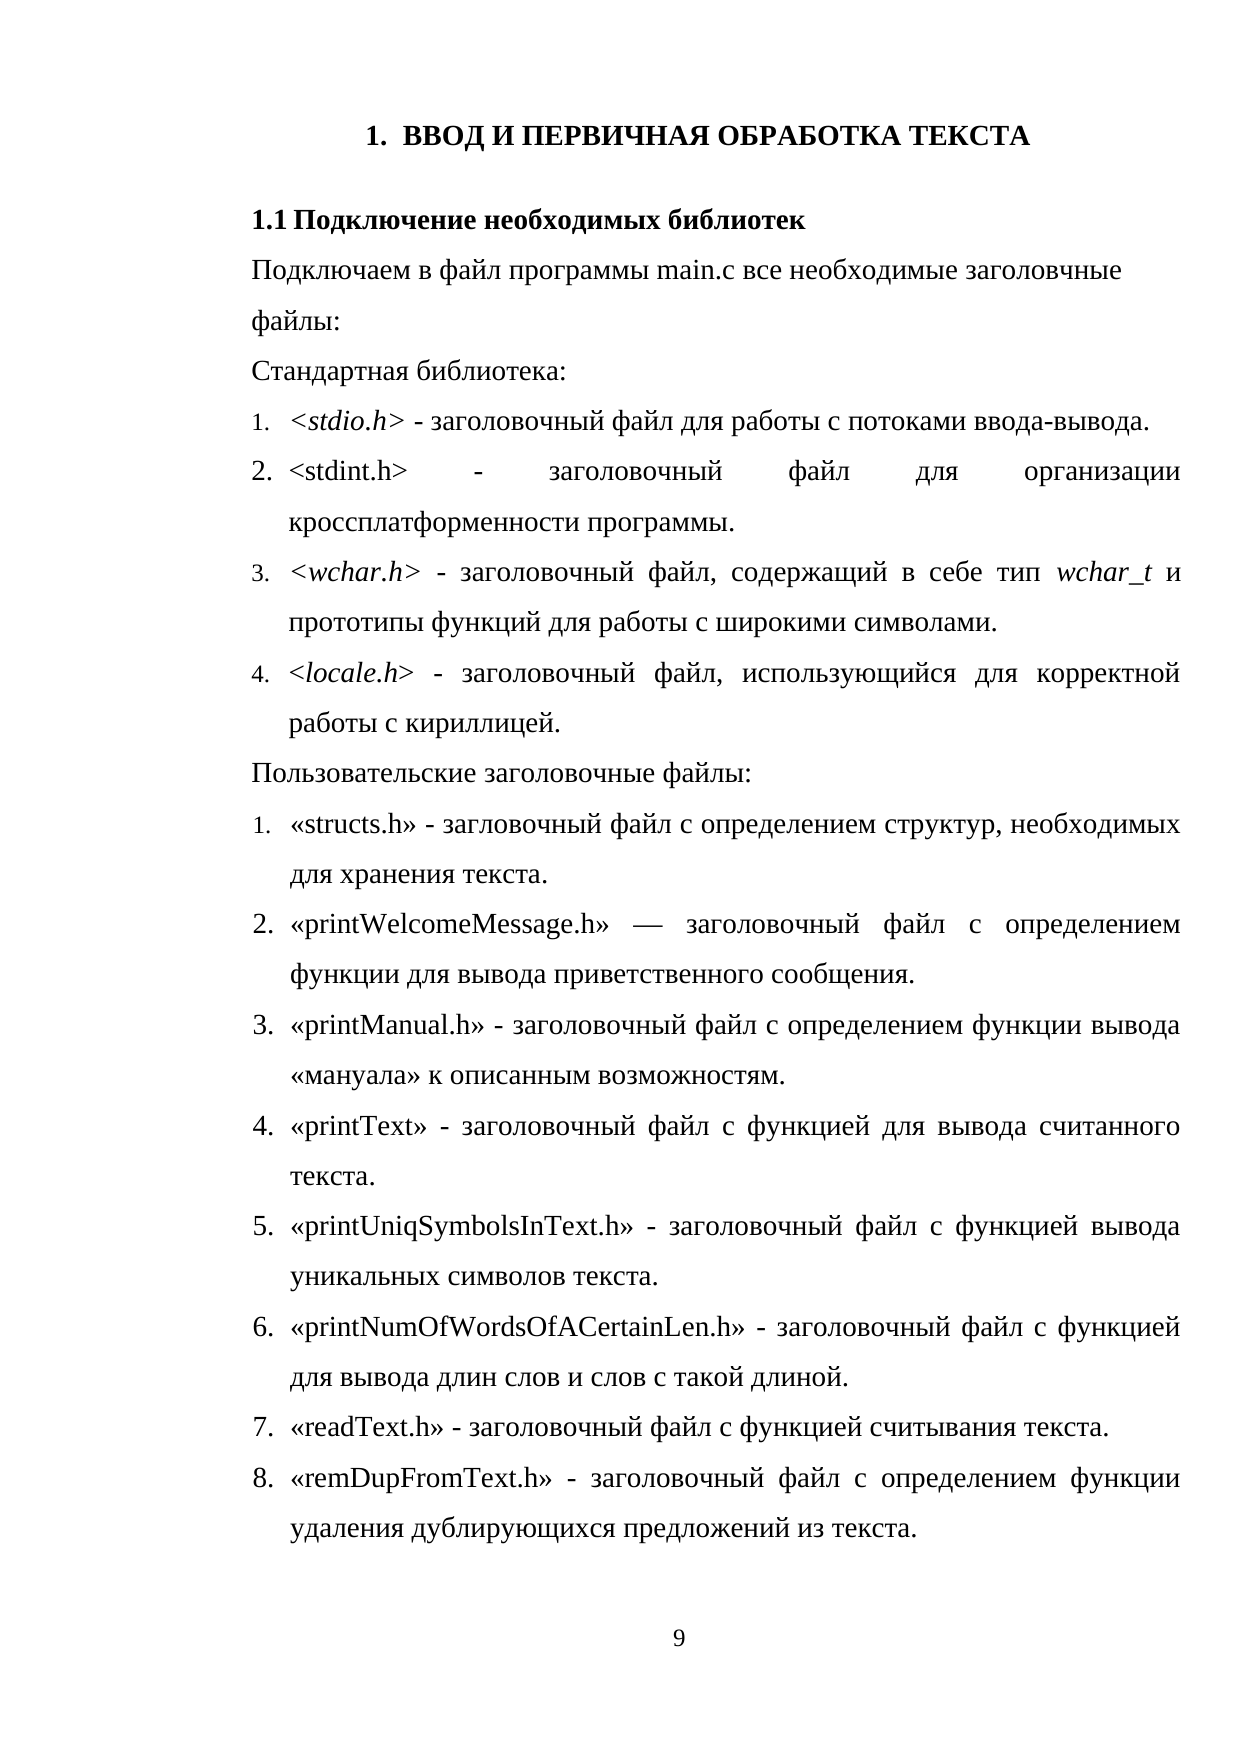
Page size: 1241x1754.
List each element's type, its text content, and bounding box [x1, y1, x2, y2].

subtitle Подключение необходимых библиотек [251, 202, 1181, 236]
list «remDupFromText.h» - заголовочный файл с определением функции удаления дублирующихся предложений из текста. [252, 1460, 1181, 1544]
text Стандартная библиотека: [251, 353, 1181, 386]
subtitle ВВОД И ПЕРВИЧНАЯ ОБРАБОТКА ТЕКСТА [215, 118, 1181, 152]
list «printUniqSymbolsInText.h» - заголовочный файл с функцией вывода уникальных символов текста. [252, 1208, 1181, 1292]
list «structs.h» - загловочный файл с определением структур, необходимых для хранения текста. [252, 806, 1181, 889]
list «printNumOfWordsOfACertainLen.h» - заголовочный файл с функцией для вывода длин слов и слов с такой длиной. [252, 1309, 1181, 1393]
text файлы: [251, 303, 1181, 336]
list «printText» - заголовочный файл с функцией для вывода считанного текста. [252, 1108, 1181, 1191]
text Подключаем в файл программы main.c все необходимые заголовчные [251, 252, 1181, 286]
list <locale.h> - заголовочный файл, использующийся для корректной работы с кириллицей. [251, 655, 1181, 739]
list <stdio.h> - заголовочный файл для работы с потоками ввода-вывода. [251, 403, 1181, 437]
list «printManual.h» - заголовочный файл с определением функции вывода «мануала» к описанным возможностям. [252, 1007, 1181, 1091]
list «printWelcomeMessage.h» — заголовочный файл с определением функции для вывода приветственного сообщения. [252, 906, 1181, 990]
list «readText.h» - заголовочный файл с функцией считывания текста. [252, 1409, 1181, 1443]
list <stdint.h> - заголовочный файл для организации кроссплатформенности программы. [251, 453, 1181, 537]
text Пользовательские заголовочные файлы: [177, 755, 1181, 789]
list <wchar.h> - заголовочный файл, содержащий в себе тип wchar_t и прототипы функций для работы с широкими символами. [251, 554, 1181, 638]
